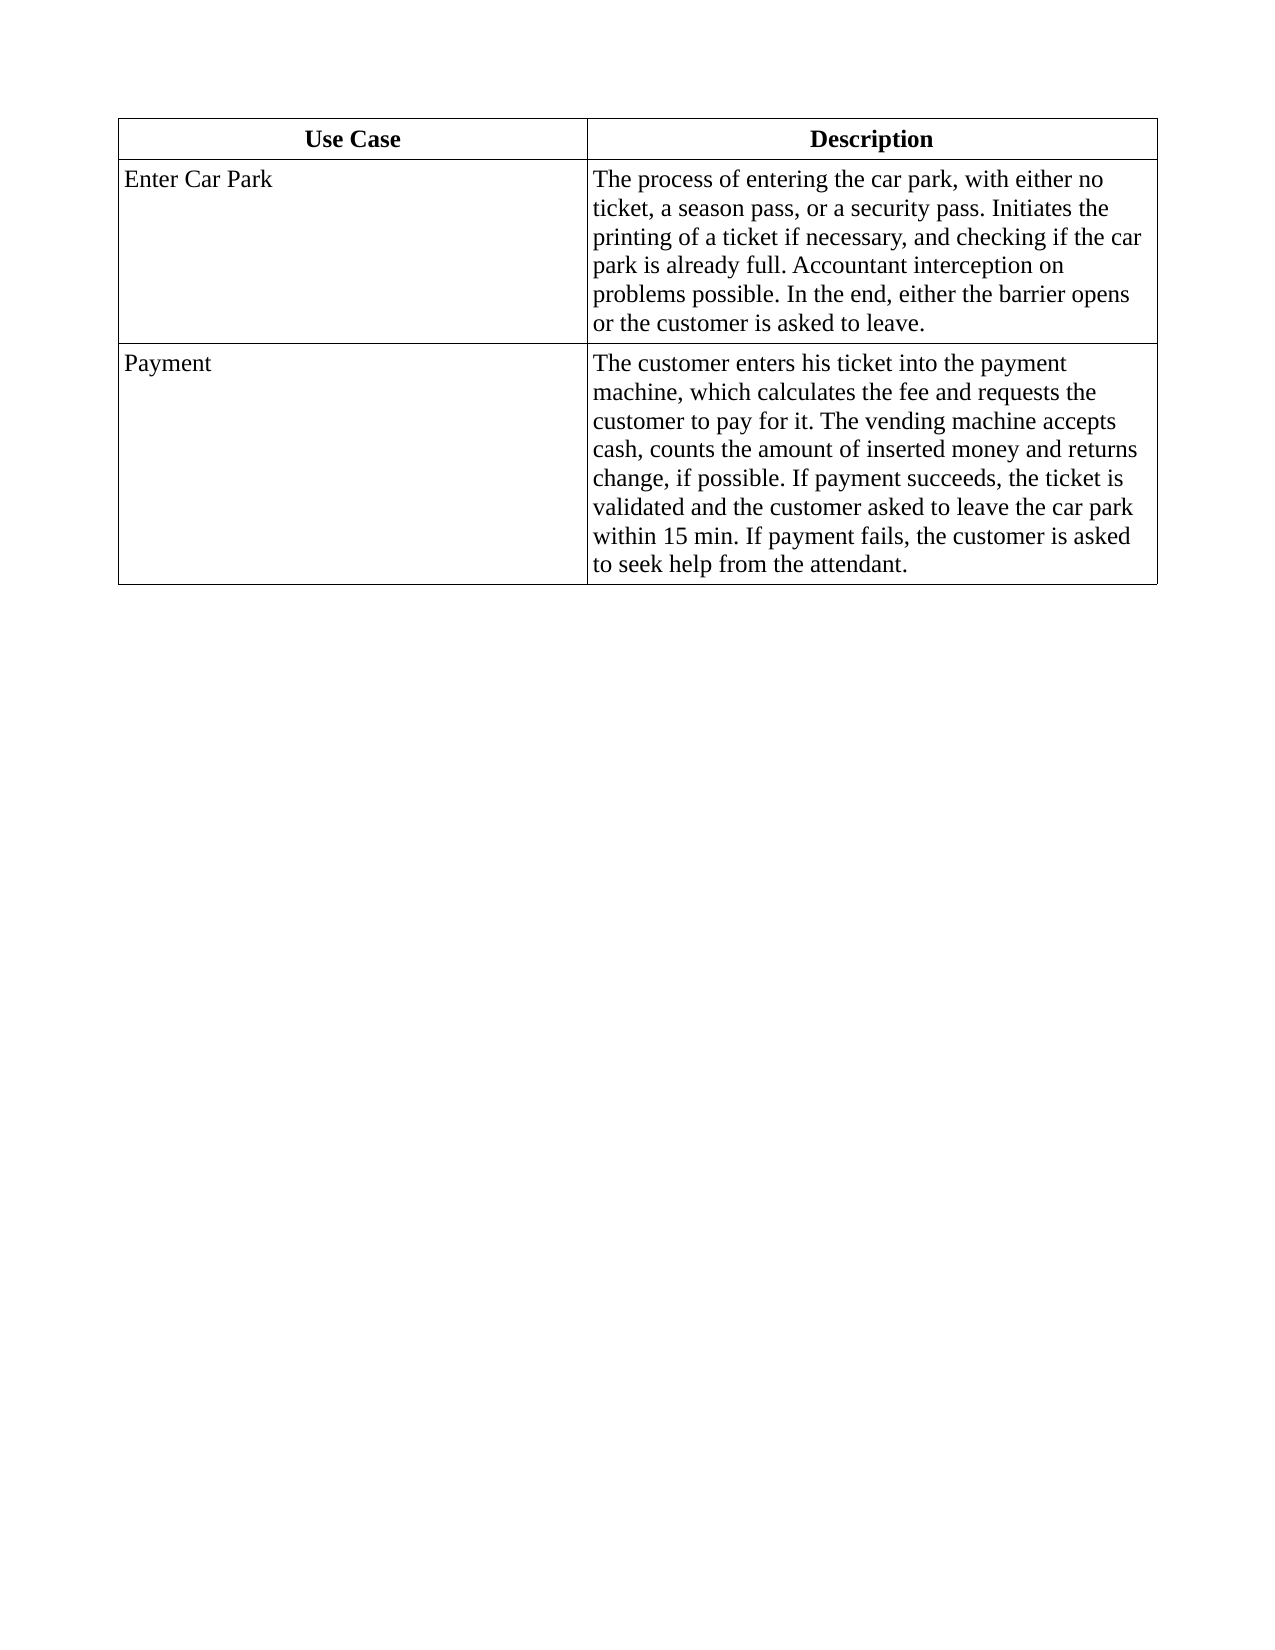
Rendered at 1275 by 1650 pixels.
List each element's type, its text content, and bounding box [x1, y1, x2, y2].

table_cell Enter Car Park [119, 160, 587, 342]
table_header Use Case [119, 119, 587, 158]
table_cell The customer enters his ticket into the payment machine, which calculates the fee and requests the customer to pay for it. The vending machine accepts cash, counts the amount of inserted money and returns change, if possible. If payment succeeds, the ticket is validated and the customer asked to leave the car park within 15 min. If payment fails, the customer is asked to seek help from the attendant. [588, 344, 1157, 584]
table_cell Payment [119, 344, 587, 584]
table_header Description [588, 119, 1157, 158]
table_cell The process of entering the car park, with either no ticket, a season pass, or a security pass. Initiates the printing of a ticket if necessary, and checking if the car park is already full. Accountant interception on problems possible. In the end, either the barrier opens or the customer is asked to leave. [588, 160, 1157, 342]
